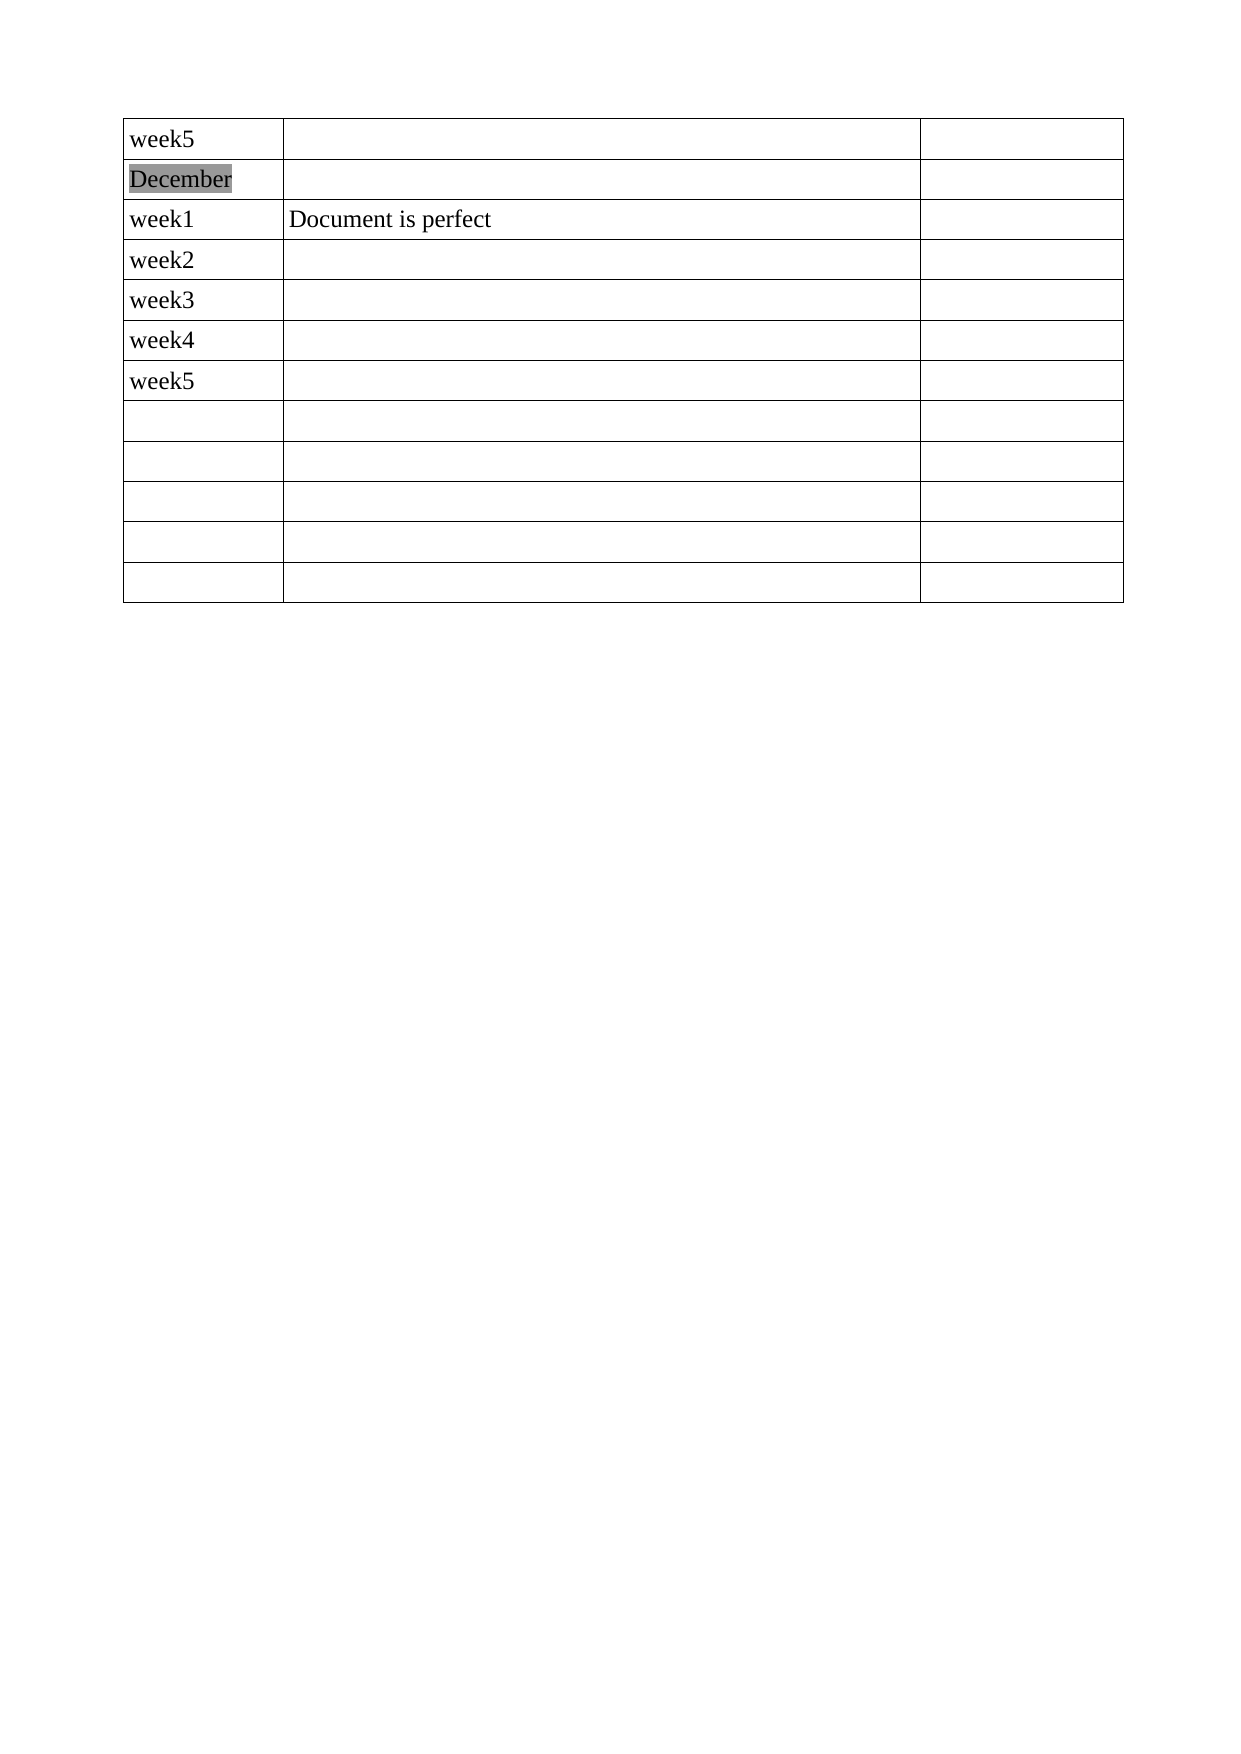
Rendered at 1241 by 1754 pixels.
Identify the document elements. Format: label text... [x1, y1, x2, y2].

table_cell [921, 442, 1123, 481]
table_cell [124, 401, 283, 441]
table_cell [921, 361, 1123, 400]
table_cell [284, 119, 920, 158]
table_cell [124, 442, 283, 481]
table_cell [284, 280, 920, 320]
table_cell [921, 482, 1123, 521]
table_cell [921, 119, 1123, 158]
table_cell [124, 563, 283, 602]
table_cell [124, 522, 283, 562]
table_cell week5 [124, 361, 283, 400]
table_cell [921, 280, 1123, 320]
table_cell [921, 321, 1123, 360]
table_cell [284, 240, 920, 279]
table_cell week4 [124, 321, 283, 360]
table_cell [284, 563, 920, 602]
table_cell week2 [124, 240, 283, 279]
table_cell [921, 401, 1123, 441]
table_cell [284, 321, 920, 360]
table_cell [284, 160, 920, 199]
table_cell [921, 240, 1123, 279]
table_cell [284, 482, 920, 521]
table_cell [284, 442, 920, 481]
table_cell week1 [124, 200, 283, 239]
table_cell [124, 482, 283, 521]
table_cell [921, 200, 1123, 239]
table_cell [284, 401, 920, 441]
table_cell [284, 522, 920, 562]
table_cell [921, 160, 1123, 199]
table_cell Document is perfect [284, 200, 920, 239]
table_cell week5 [124, 119, 283, 158]
table_cell week3 [124, 280, 283, 320]
table_cell [284, 361, 920, 400]
table_cell December [124, 160, 283, 199]
table_cell [921, 563, 1123, 602]
table_cell [921, 522, 1123, 562]
